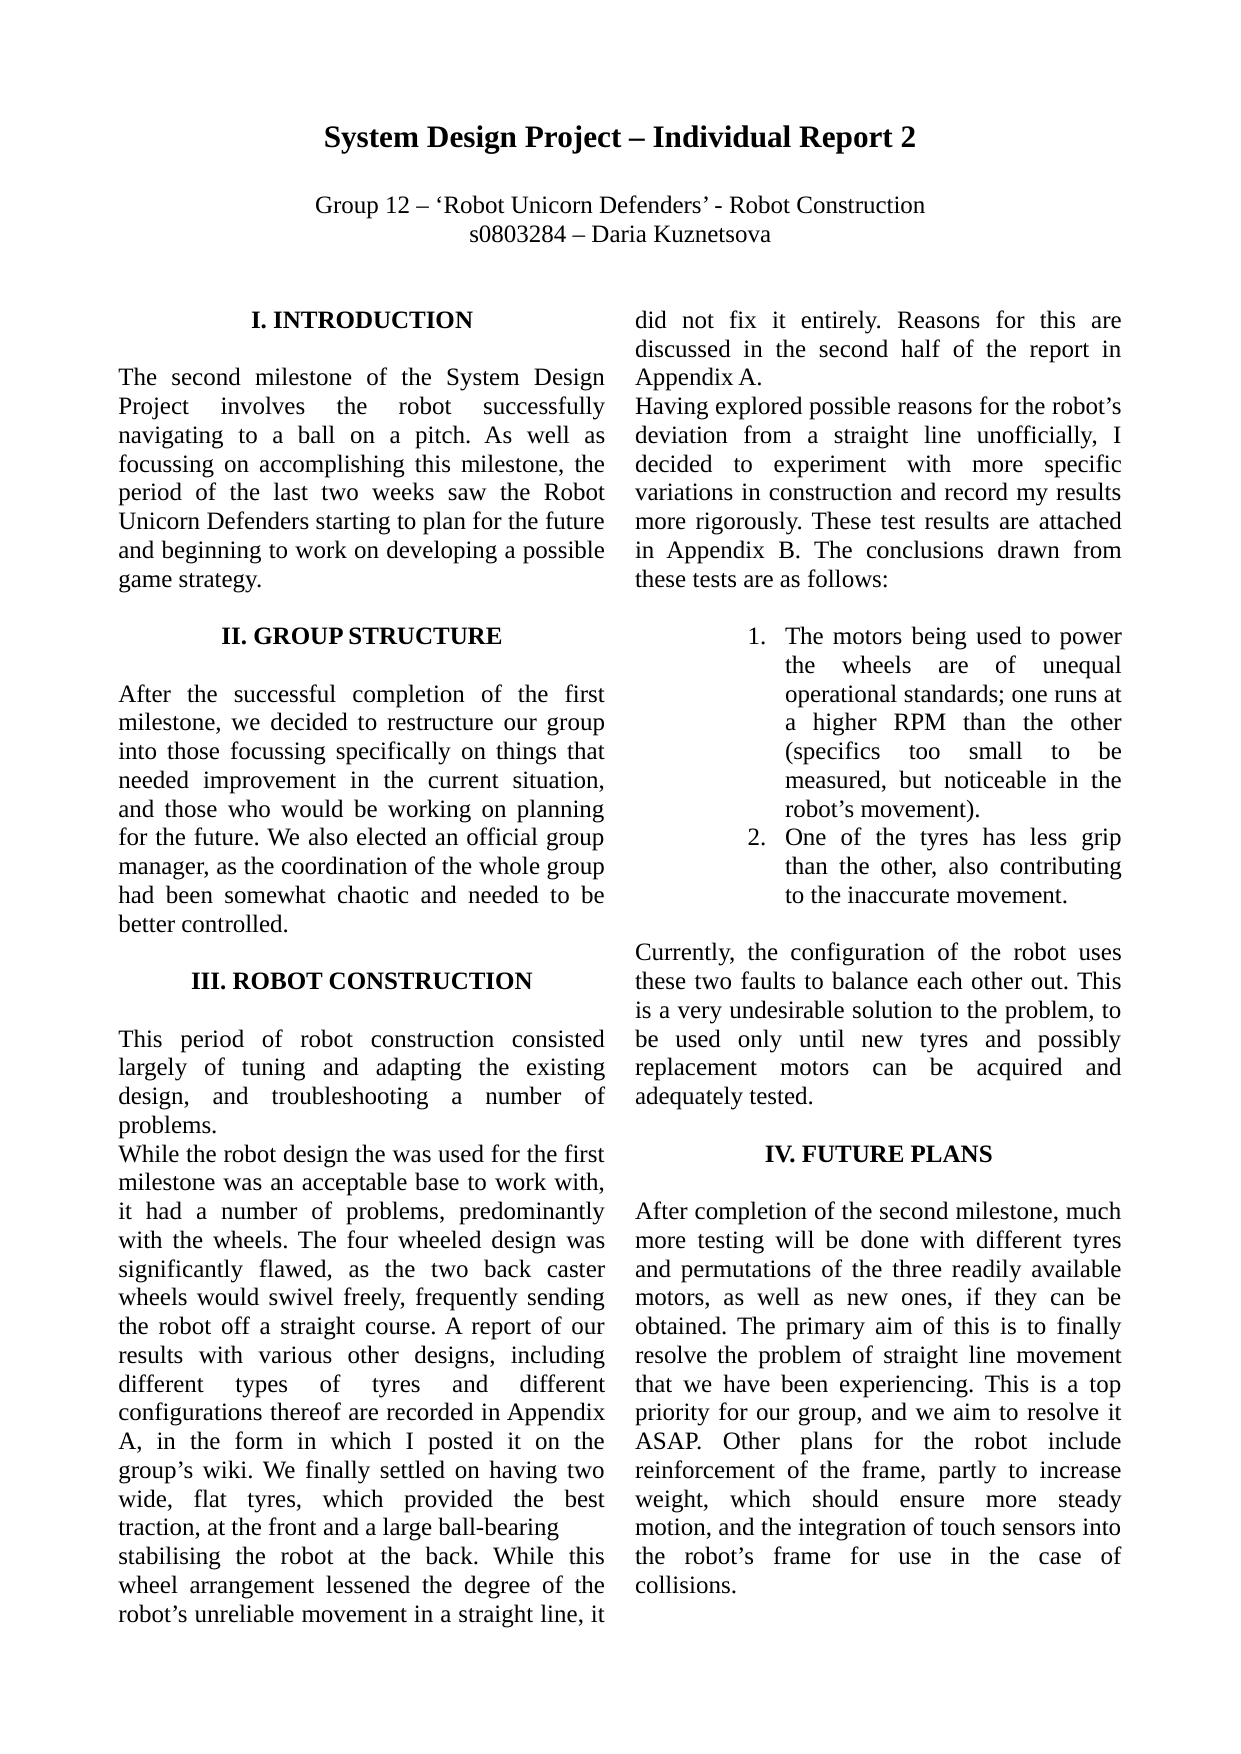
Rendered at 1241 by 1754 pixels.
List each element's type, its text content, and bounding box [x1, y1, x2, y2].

text did not fix it entirely. Reasons for this are discussed in the second half of the report in Appendix A. [635, 305, 1122, 391]
text The second milestone of the System Design Project involves the robot successfully navigating to a ball on a pitch. As well as focussing on accomplishing this milestone, the period of the last two weeks saw the Robot Unicorn Defenders starting to plan for the future and beginning to work on developing a possible game strategy. [118, 362, 605, 592]
text Having explored possible reasons for the robot’s deviation from a straight line unofficially, I decided to experiment with more specific variations in construction and record my results more rigorously. These test results are attached in Appendix B. The conclusions drawn from these tests are as follows: [635, 391, 1122, 592]
text stabilising the robot at the back. While this wheel arrangement lessened the degree of the robot’s unreliable movement in a straight line, it [118, 1541, 605, 1627]
text III. ROBOT CONSTRUCTION [118, 966, 605, 995]
text IV. FUTURE PLANS [635, 1139, 1122, 1167]
text I. INTRODUCTION [118, 305, 605, 334]
text While the robot design the was used for the first milestone was an acceptable base to work with, it had a number of problems, predominantly with the wheels. The four wheeled design was significantly flawed, as the two back caster wheels would swivel freely, frequently sending the robot off a straight course. A report of our results with various other designs, including different types of tyres and different configurations thereof are recorded in Appendix A, in the form in which I posted it on the group’s wiki. We finally settled on having two wide, flat tyres, which provided the best traction, at the front and a large ball-bearing [118, 1139, 605, 1541]
list One of the tyres has less grip than the other, also contributing to the inaccurate movement. [747, 822, 1122, 909]
text After the successful completion of the first milestone, we decided to restructure our group into those focussing specifically on things that needed improvement in the current situation, and those who would be working on planning for the future. We also elected an official group manager, as the coordination of the whole group had been somewhat chaotic and needed to be better controlled. [118, 679, 605, 937]
text System Design Project – Individual Report 2 [118, 118, 1122, 154]
text s0803284 – Daria Kuznetsova [118, 219, 1122, 247]
list The motors being used to power the wheels are of unequal operational standards; one runs at a higher RPM than the other (specifics too small to be measured, but noticeable in the robot’s movement). [747, 621, 1122, 822]
text After completion of the second milestone, much more testing will be done with different tyres and permutations of the three readily available motors, as well as new ones, if they can be obtained. The primary aim of this is to finally resolve the problem of straight line movement that we have been experiencing. This is a top priority for our group, and we aim to resolve it ASAP. Other plans for the robot include reinforcement of the frame, partly to increase weight, which should ensure more steady motion, and the integration of touch sensors into the robot’s frame for use in the case of collisions. [635, 1196, 1122, 1599]
text This period of robot construction consisted largely of tuning and adapting the existing design, and troubleshooting a number of problems. [118, 1024, 605, 1139]
text II. GROUP STRUCTURE [118, 621, 605, 650]
text Group 12 – ‘Robot Unicorn Defenders’ - Robot Construction [118, 190, 1122, 219]
text Currently, the configuration of the robot uses these two faults to balance each other out. This is a very undesirable solution to the problem, to be used only until new tyres and possibly replacement motors can be acquired and adequately tested. [635, 937, 1122, 1110]
